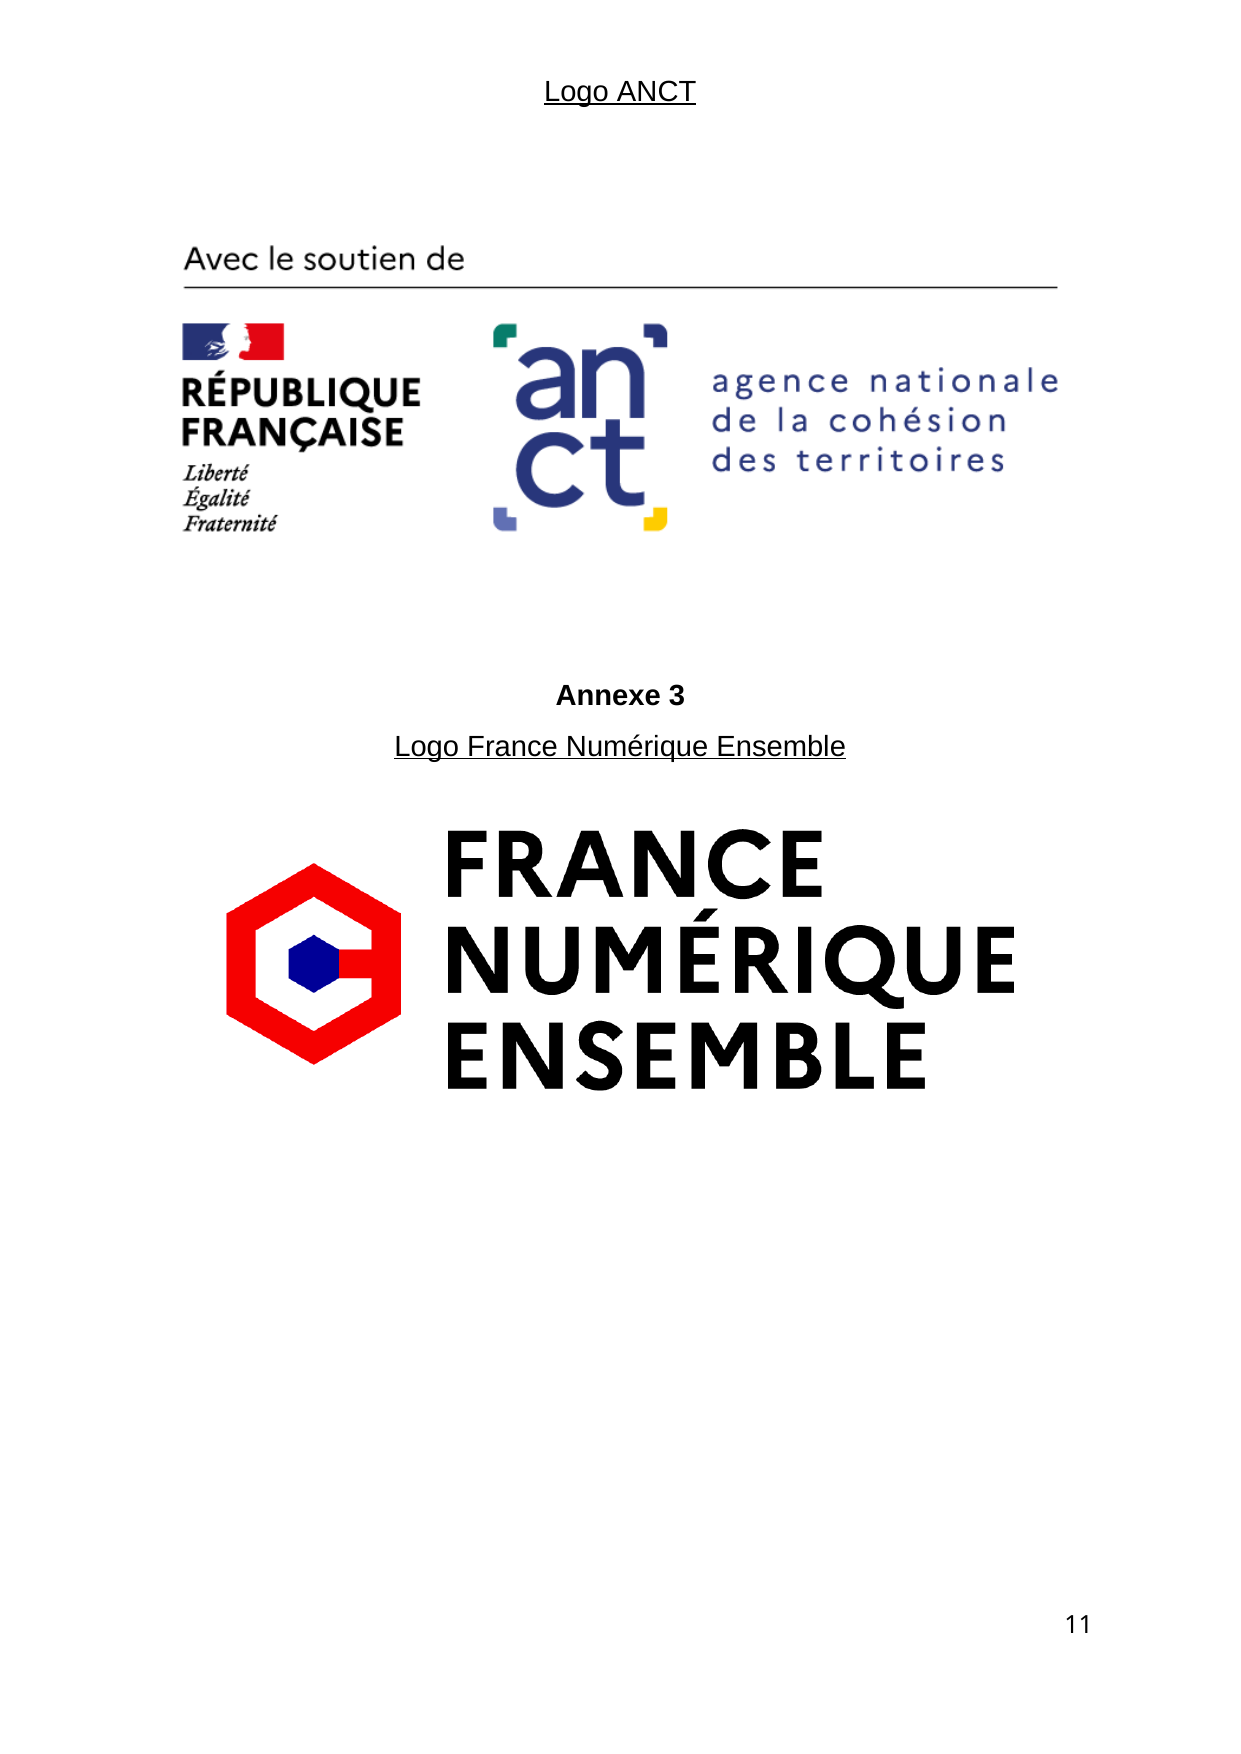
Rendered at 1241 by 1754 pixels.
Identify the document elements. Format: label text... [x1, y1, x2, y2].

picture [147, 210, 1093, 567]
picture [226, 828, 1014, 1091]
text Annexe 3 [148, 678, 1093, 712]
text Logo France Numérique Ensemble [148, 728, 1093, 762]
text Logo ANCT [148, 74, 1093, 107]
